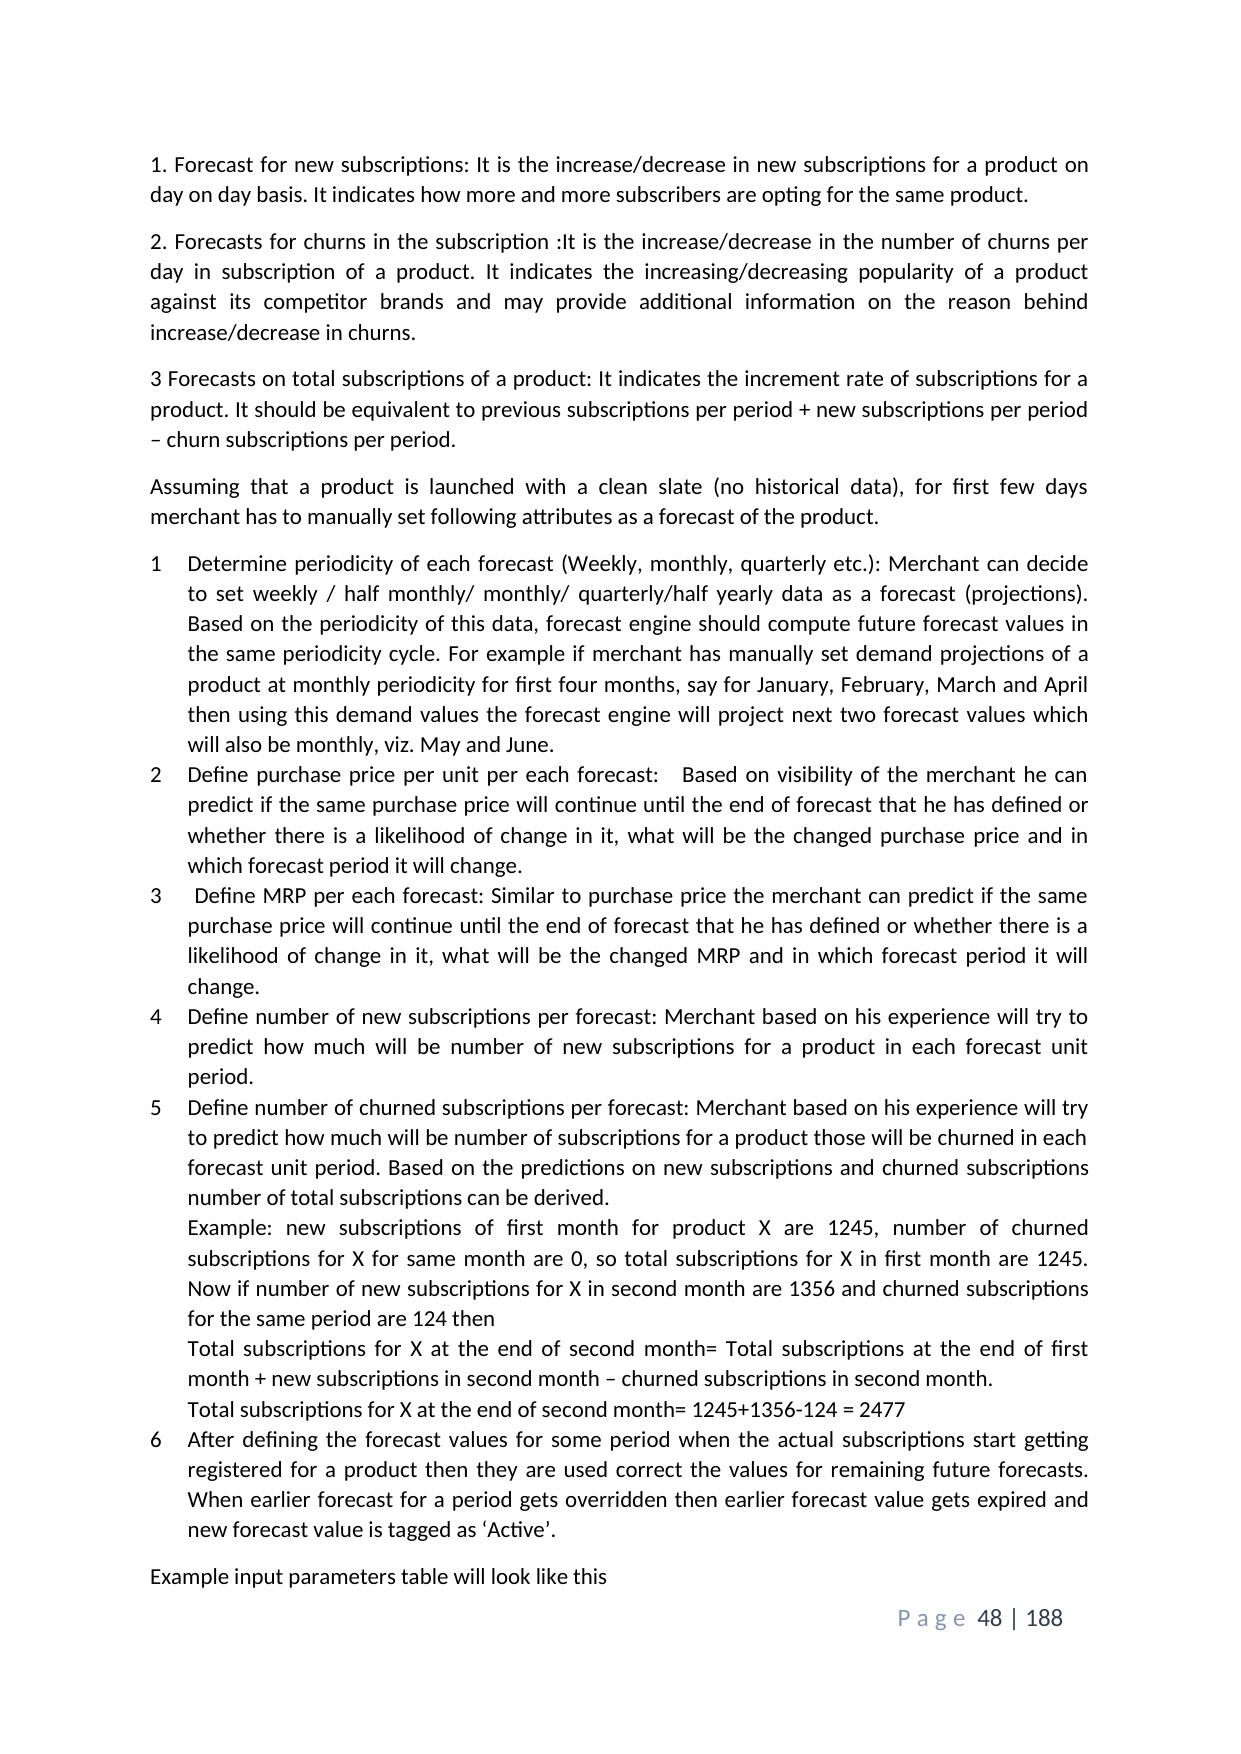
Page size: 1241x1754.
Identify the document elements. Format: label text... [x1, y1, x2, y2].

list After defining the forecast values for some period when the actual subscriptions start getting registered for a product then they are used correct the values for remaining future forecasts. When earlier forecast for a period gets overridden then earlier forecast value gets expired and new forecast value is tagged as ‘Active’. [150, 1425, 1090, 1544]
text Assuming that a product is launched with a clean slate (no historical data), for first few days merchant has to manually set following attributes as a forecast of the product. [150, 472, 1090, 530]
text 3 Forecasts on total subscriptions of a product: It indicates the increment rate of subscriptions for a product. It should be equivalent to previous subscriptions per period + new subscriptions per period – churn subscriptions per period. [150, 364, 1090, 453]
text 1. Forecast for new subscriptions: It is the increase/decrease in new subscriptions for a product on day on day basis. It indicates how more and more subscribers are opting for the same product. [150, 150, 1090, 208]
text Example input parameters table will look like this [150, 1562, 1090, 1591]
list Define purchase price per unit per each forecast: Based on visibility of the merchant he can predict if the same purchase price will continue until the end of forecast that he has defined or whether there is a likelihood of change in it, what will be the changed purchase price and in which forecast period it will change. [150, 760, 1090, 879]
list Example: new subscriptions of first month for product X are 1245, number of churned subscriptions for X for same month are 0, so total subscriptions for X in first month are 1245. Now if number of new subscriptions for X in second month are 1356 and churned subscriptions for the same period are 124 then [187, 1213, 1090, 1332]
list Define number of new subscriptions per forecast: Merchant based on his experience will try to predict how much will be number of new subscriptions for a product in each forecast unit period. [150, 1002, 1090, 1091]
list Total subscriptions for X at the end of second month= 1245+1356-124 = 2477 [187, 1395, 1090, 1423]
list Determine periodicity of each forecast (Weekly, monthly, quarterly etc.): Merchant can decide to set weekly / half monthly/ monthly/ quarterly/half yearly data as a forecast (projections). Based on the periodicity of this data, forecast engine should compute future forecast values in the same periodicity cycle. For example if merchant has manually set demand projections of a product at monthly periodicity for first four months, say for January, February, March and April then using this demand values the forecast engine will project next two forecast values which will also be monthly, viz. May and June. [150, 549, 1090, 758]
text 2. Forecasts for churns in the subscription :It is the increase/decrease in the number of churns per day in subscription of a product. It indicates the increasing/decreasing popularity of a product against its competitor brands and may provide additional information on the reason behind increase/decrease in churns. [150, 227, 1090, 346]
list Define number of churned subscriptions per forecast: Merchant based on his experience will try to predict how much will be number of subscriptions for a product those will be churned in each forecast unit period. Based on the predictions on new subscriptions and churned subscriptions number of total subscriptions can be derived. [150, 1093, 1090, 1211]
list Total subscriptions for X at the end of second month= Total subscriptions at the end of first month + new subscriptions in second month – churned subscriptions in second month. [187, 1334, 1090, 1393]
list Define MRP per each forecast: Similar to purchase price the merchant can predict if the same purchase price will continue until the end of forecast that he has defined or whether there is a likelihood of change in it, what will be the changed MRP and in which forecast period it will change. [150, 881, 1090, 1000]
